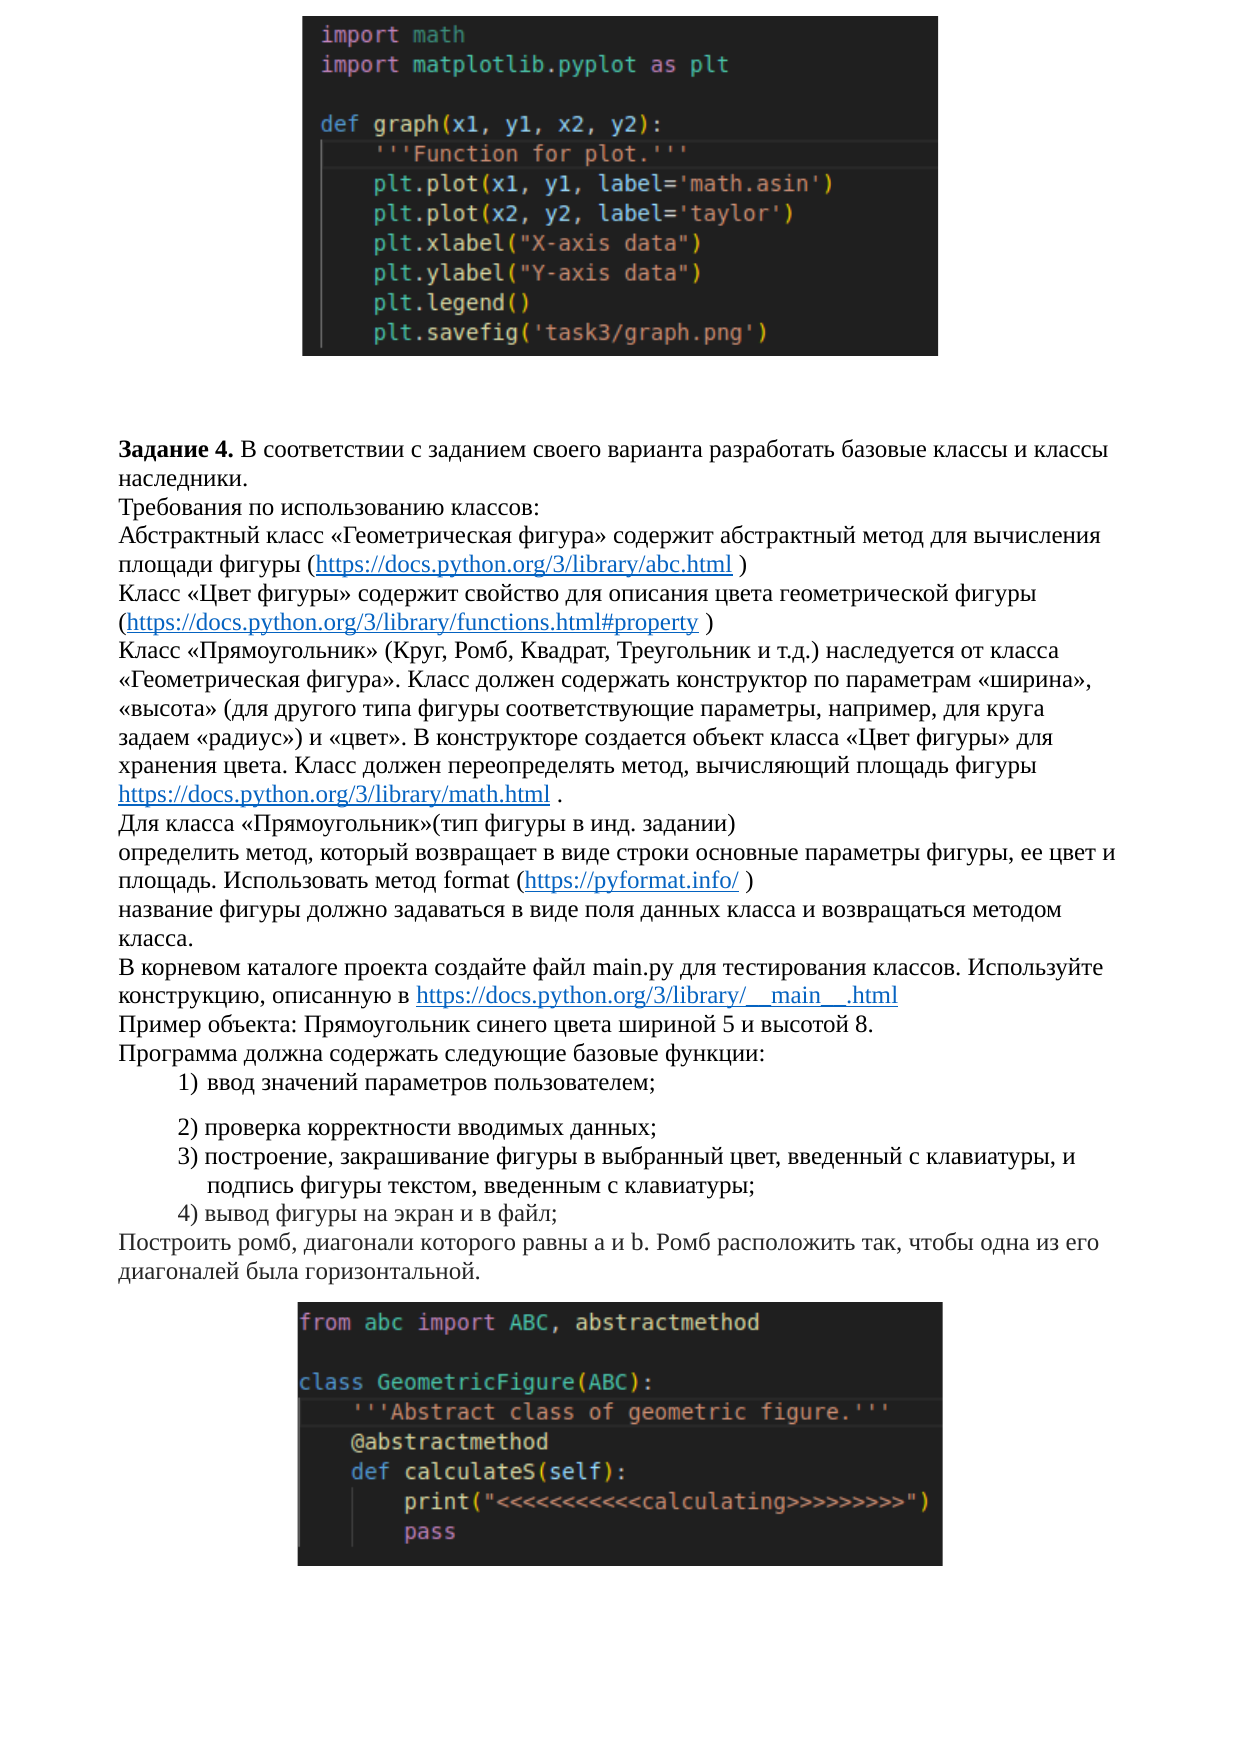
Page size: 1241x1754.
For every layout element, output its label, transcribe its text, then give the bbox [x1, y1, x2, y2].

text Абстрактный класс «Геометрическая фигура» содержит абстрактный метод для вычисления площади фигуры (https://docs.python.org/3/library/abc.html ) [118, 521, 1122, 578]
text 3) построение, закрашивание фигуры в выбранный цвет, введенный с клавиатуры, и подпись фигуры текстом, введенным с клавиатуры; [177, 1141, 1122, 1198]
text Требования по использованию классов: [118, 492, 1122, 521]
text В корневом каталоге проекта создайте файл main.py для тестирования классов. Используйте конструкцию, описанную в https://docs.python.org/3/library/__main__.html [118, 952, 1122, 1009]
text Задание 4. В соответствии с заданием своего варианта разработать базовые классы и классы наследники. [118, 434, 1122, 492]
text Пример объекта: Прямоугольник синего цвета шириной 5 и высотой 8. [118, 1009, 1122, 1038]
text 4) вывод фигуры на экран и в файл; [177, 1198, 1122, 1227]
text определить метод, который возвращает в виде строки основные параметры фигуры, ее цвет и площадь. Использовать метод format (https://pyformat.info/ ) [118, 837, 1122, 894]
text Построить ромб, диагонали которого равны a и b. Ромб расположить так, чтобы одна из его диагоналей была горизонтальной. [118, 1227, 1122, 1285]
text название фигуры должно задаваться в виде поля данных класса и возвращаться методом класса. [118, 894, 1122, 952]
text Класс «Цвет фигуры» содержит свойство для описания цвета геометрической фигуры (https://docs.python.org/3/library/functions.html#property ) [118, 578, 1122, 636]
picture [302, 16, 939, 356]
picture [297, 1302, 943, 1566]
list ввод значений параметров пользователем; [177, 1067, 1122, 1096]
text Для класса «Прямоугольник»(тип фигуры в инд. задании) [118, 808, 1122, 837]
text 2) проверка корректности вводимых данных; [177, 1112, 1122, 1141]
text Класс «Прямоугольник» (Круг, Ромб, Квадрат, Треугольник и т.д.) наследуется от класса «Геометрическая фигура». Класс должен содержать конструктор по параметрам «ширина», «высота» (для другого типа фигуры соответствующие параметры, например, для круга задаем «радиус») и «цвет». В конструкторе создается объект класса «Цвет фигуры» для хранения цвета. Класс должен переопределять метод, вычисляющий площадь фигуры https://docs.python.org/3/library/math.html . [118, 636, 1122, 808]
text Программа должна содержать следующие базовые функции: [118, 1038, 1122, 1067]
